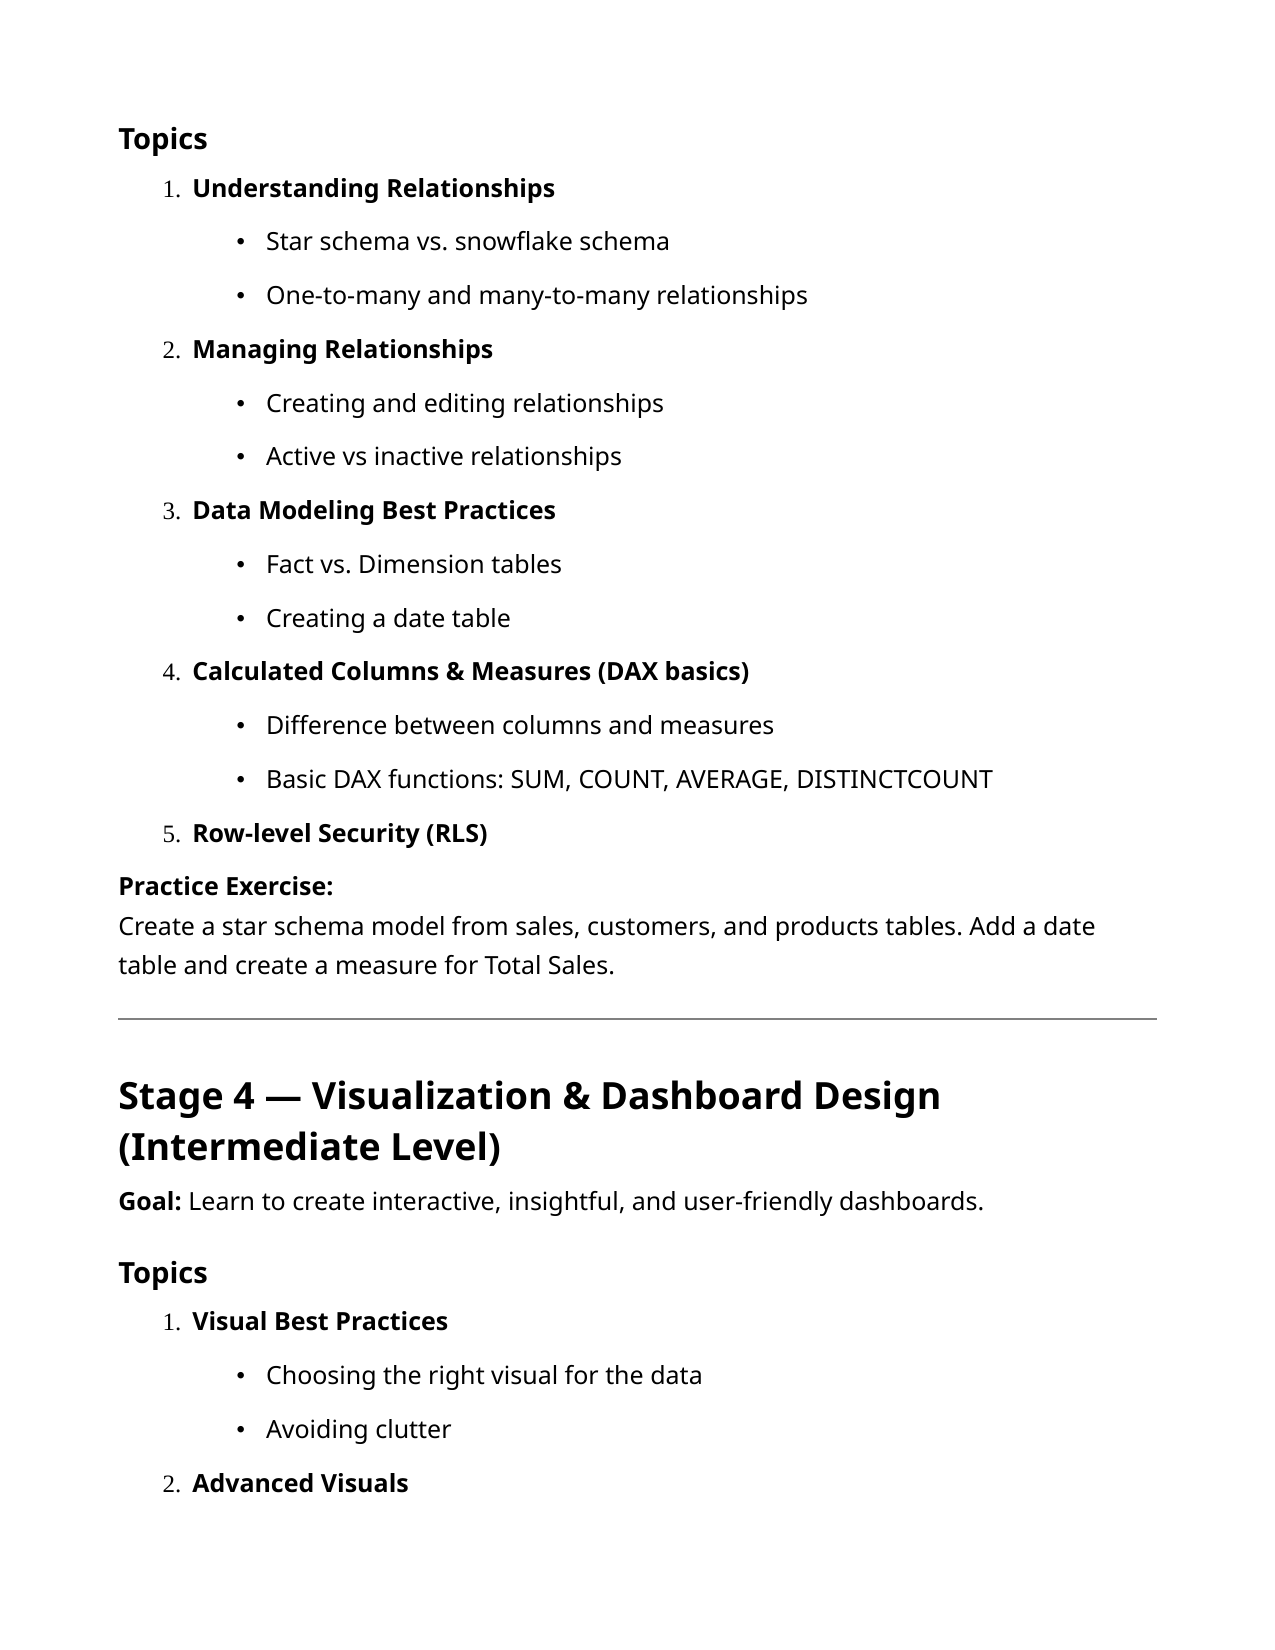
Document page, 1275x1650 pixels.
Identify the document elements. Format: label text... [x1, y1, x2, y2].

subtitle Stage 4 — Visualization & Dashboard Design (Intermediate Level) [118, 1069, 1157, 1171]
list Star schema vs. snowflake schema [236, 224, 1157, 258]
text Practice Exercise: Create a star schema model from sales, customers, and products tables. Add a date table and create a measure for Total Sales. [118, 869, 1157, 981]
list Calculated Columns & Measures (DAX basics) [162, 654, 1157, 688]
list Avoiding clutter [236, 1412, 1157, 1446]
list Managing Relationships [162, 332, 1157, 366]
subtitle Topics [118, 1252, 1157, 1292]
list One-to-many and many-to-many relationships [236, 278, 1157, 312]
list Row-level Security (RLS) [162, 815, 1157, 849]
list Creating a date table [236, 600, 1157, 634]
list Understanding Relationships [162, 170, 1157, 204]
list Data Modeling Best Practices [162, 493, 1157, 527]
list Basic DAX functions: SUM, COUNT, AVERAGE, DISTINCTCOUNT [236, 762, 1157, 796]
list Visual Best Practices [162, 1304, 1157, 1338]
list Active vs inactive relationships [236, 439, 1157, 473]
list Difference between columns and measures [236, 708, 1157, 742]
list Advanced Visuals [162, 1465, 1157, 1499]
list Fact vs. Dimension tables [236, 547, 1157, 581]
list Creating and editing relationships [236, 385, 1157, 419]
subtitle Topics [118, 118, 1157, 158]
list Choosing the right visual for the data [236, 1358, 1157, 1392]
text Goal: Learn to create interactive, insightful, and user-friendly dashboards. [118, 1183, 1157, 1218]
